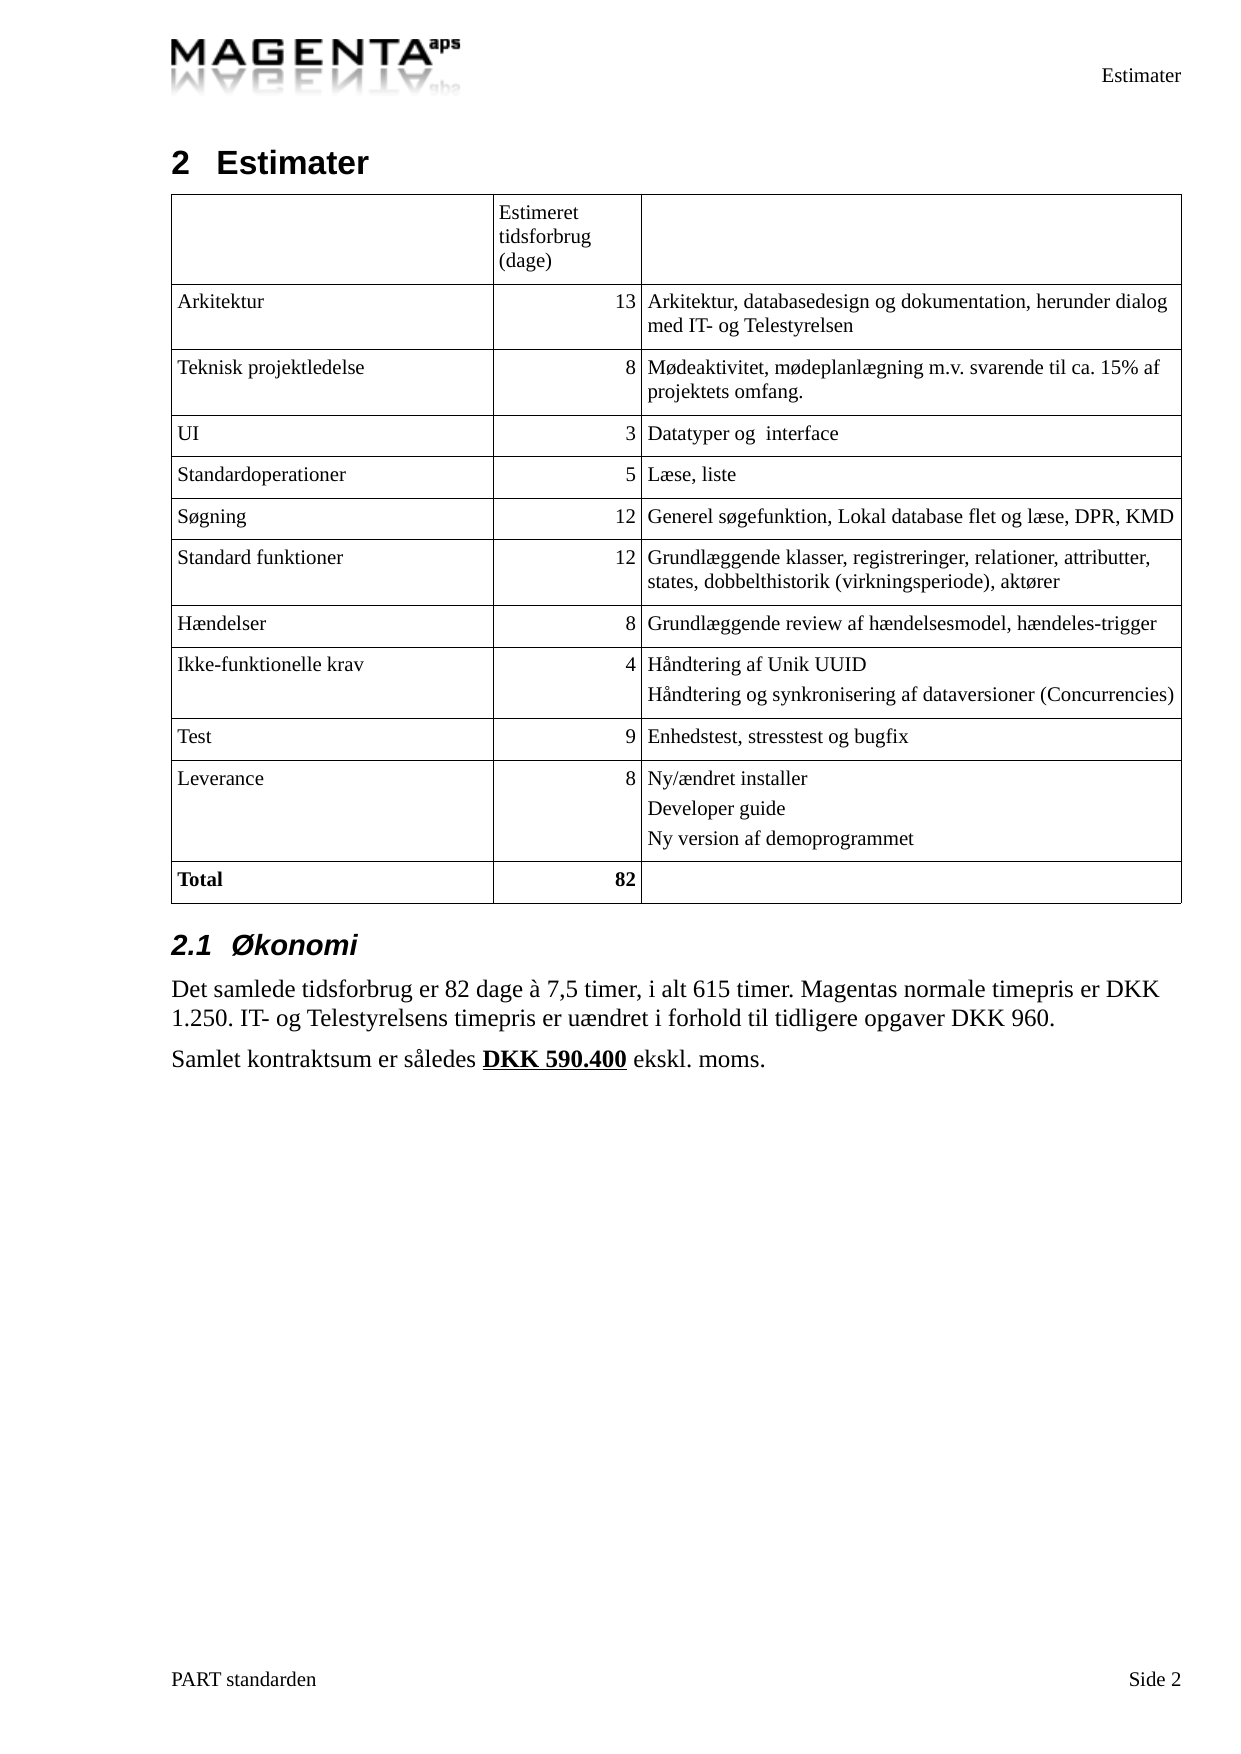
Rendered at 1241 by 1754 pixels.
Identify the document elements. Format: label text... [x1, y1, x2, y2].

table_cell Standardoperationer [172, 457, 493, 498]
table_cell 13 [494, 285, 641, 349]
table_cell Total [172, 862, 493, 903]
table_cell Teknisk projektledelse [172, 350, 493, 415]
table_cell Datatyper og interface [642, 416, 1181, 456]
table_cell Håndtering af Unik UUID Håndtering og synkronisering af dataversioner (Concurrencies) [642, 648, 1181, 718]
text Samlet kontraktsum er således DKK 590.400 ekskl. moms. [171, 1044, 1181, 1073]
table_cell 3 [494, 416, 641, 456]
subtitle Økonomi [171, 928, 1181, 961]
table_cell Arkitektur [172, 285, 493, 349]
table_cell Søgning [172, 499, 493, 539]
table_cell Arkitektur, databasedesign og dokumentation, herunder dialog med IT- og Telestyrelsen [642, 285, 1181, 349]
table_cell Ikke-funktionelle krav [172, 648, 493, 718]
text Det samlede tidsforbrug er 82 dage à 7,5 timer, i alt 615 timer. Magentas normale timepris er DKK 1.250. IT- og Telestyrelsens timepris er uændret i forhold til tidligere opgaver DKK 960. [171, 974, 1181, 1031]
table_cell 12 [494, 540, 641, 605]
table_cell 5 [494, 457, 641, 498]
table_header Estimeret tidsforbrug (dage) [494, 195, 641, 283]
table_cell 4 [494, 648, 641, 718]
table_cell [642, 862, 1181, 903]
table_cell Enhedstest, stresstest og bugfix [642, 719, 1181, 760]
table_header [642, 195, 1181, 283]
picture [171, 39, 461, 96]
table_cell Leverance [172, 761, 493, 861]
table_cell 12 [494, 499, 641, 539]
table_cell 9 [494, 719, 641, 760]
table_cell Mødeaktivitet, mødeplanlægning m.v. svarende til ca. 15% af projektets omfang. [642, 350, 1181, 415]
table_cell Test [172, 719, 493, 760]
table_cell Grundlæggende klasser, registreringer, relationer, attributter, states, dobbelthistorik (virkningsperiode), aktører [642, 540, 1181, 605]
table_cell 8 [494, 606, 641, 647]
table_cell Hændelser [172, 606, 493, 647]
table_cell 8 [494, 350, 641, 415]
table_cell Standard funktioner [172, 540, 493, 605]
table_cell Ny/ændret installer Developer guide Ny version af demoprogrammet [642, 761, 1181, 861]
subtitle Estimater [171, 143, 1181, 181]
table_header [172, 195, 493, 283]
table_cell 8 [494, 761, 641, 861]
table_cell Grundlæggende review af hændelsesmodel, hændeles-trigger [642, 606, 1181, 647]
table_cell 82 [494, 862, 641, 903]
table_cell UI [172, 416, 493, 456]
table_cell Generel søgefunktion, Lokal database flet og læse, DPR, KMD [642, 499, 1181, 539]
table_cell Læse, liste [642, 457, 1181, 498]
